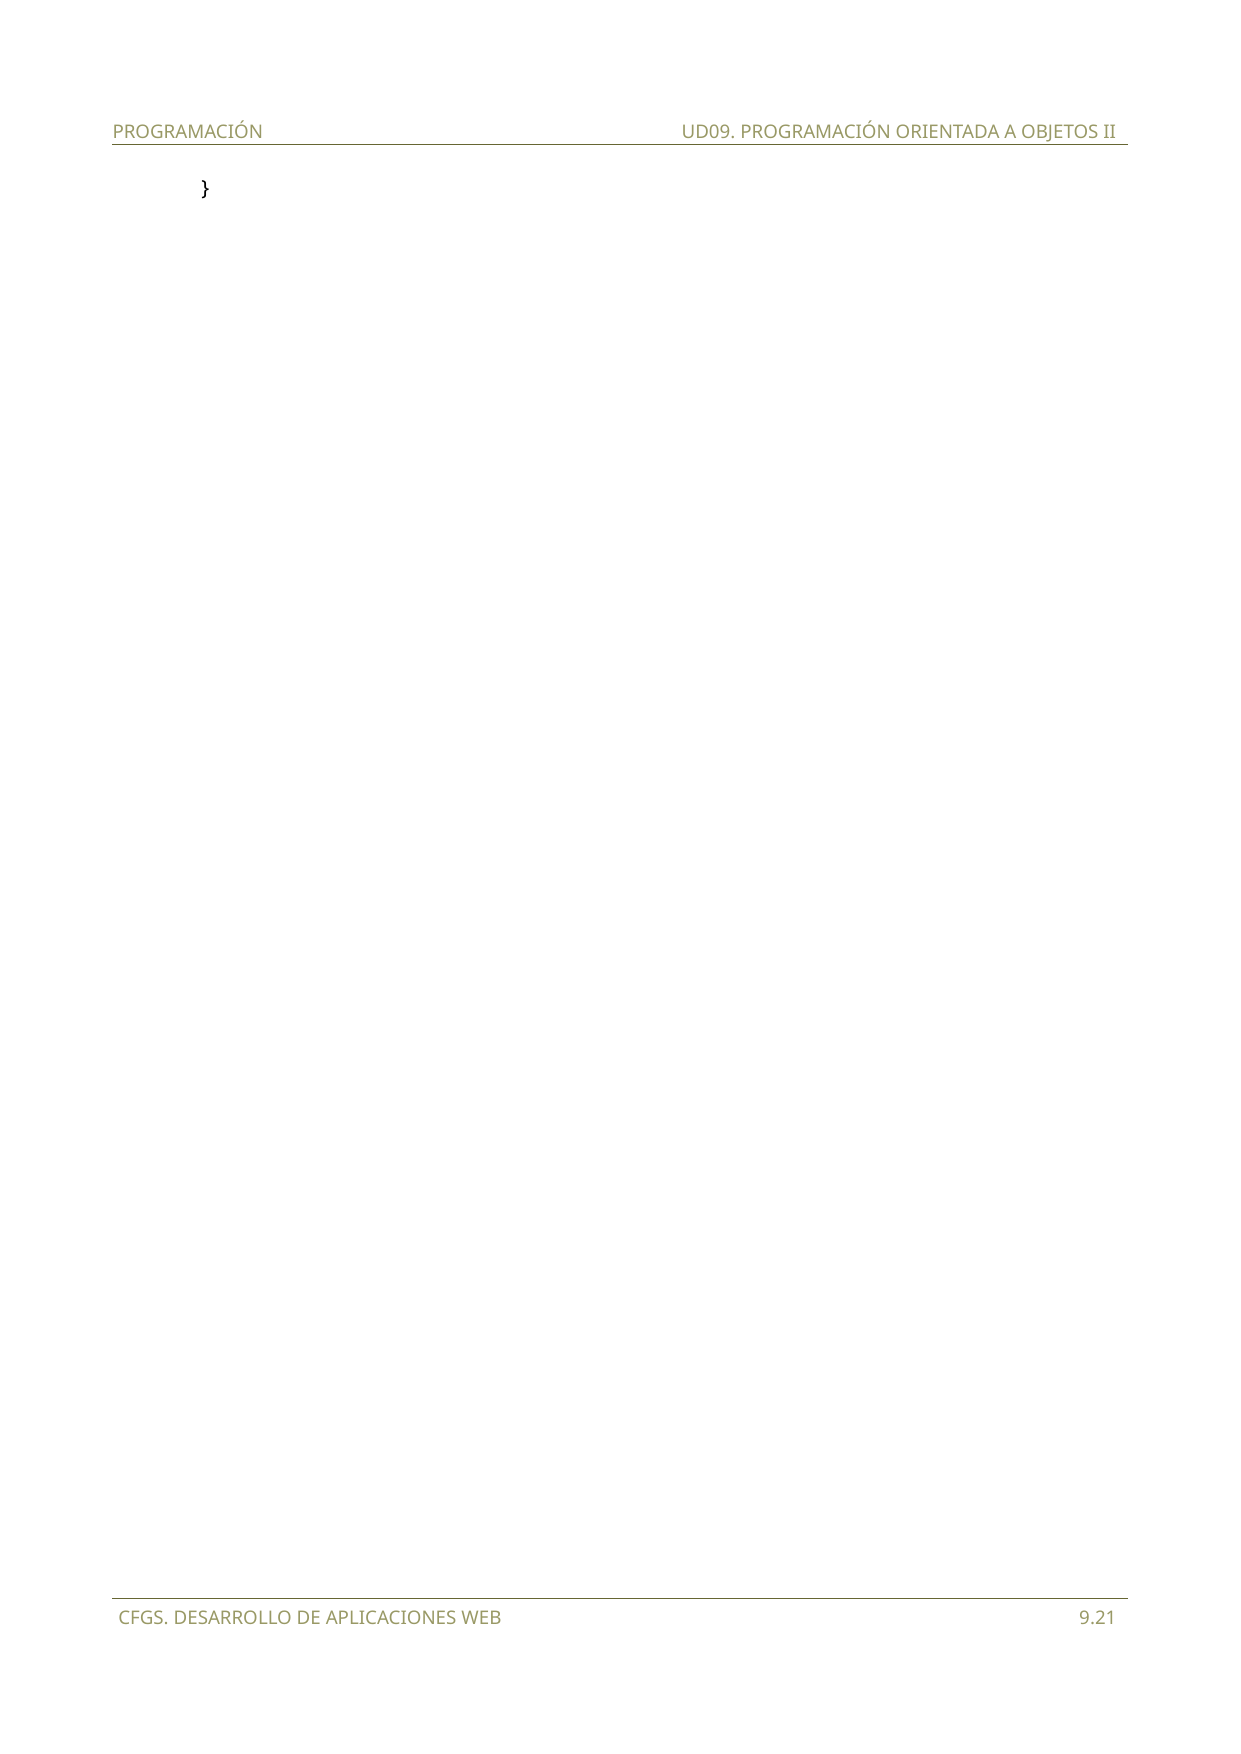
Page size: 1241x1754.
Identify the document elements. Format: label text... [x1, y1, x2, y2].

text } [187, 173, 1128, 202]
